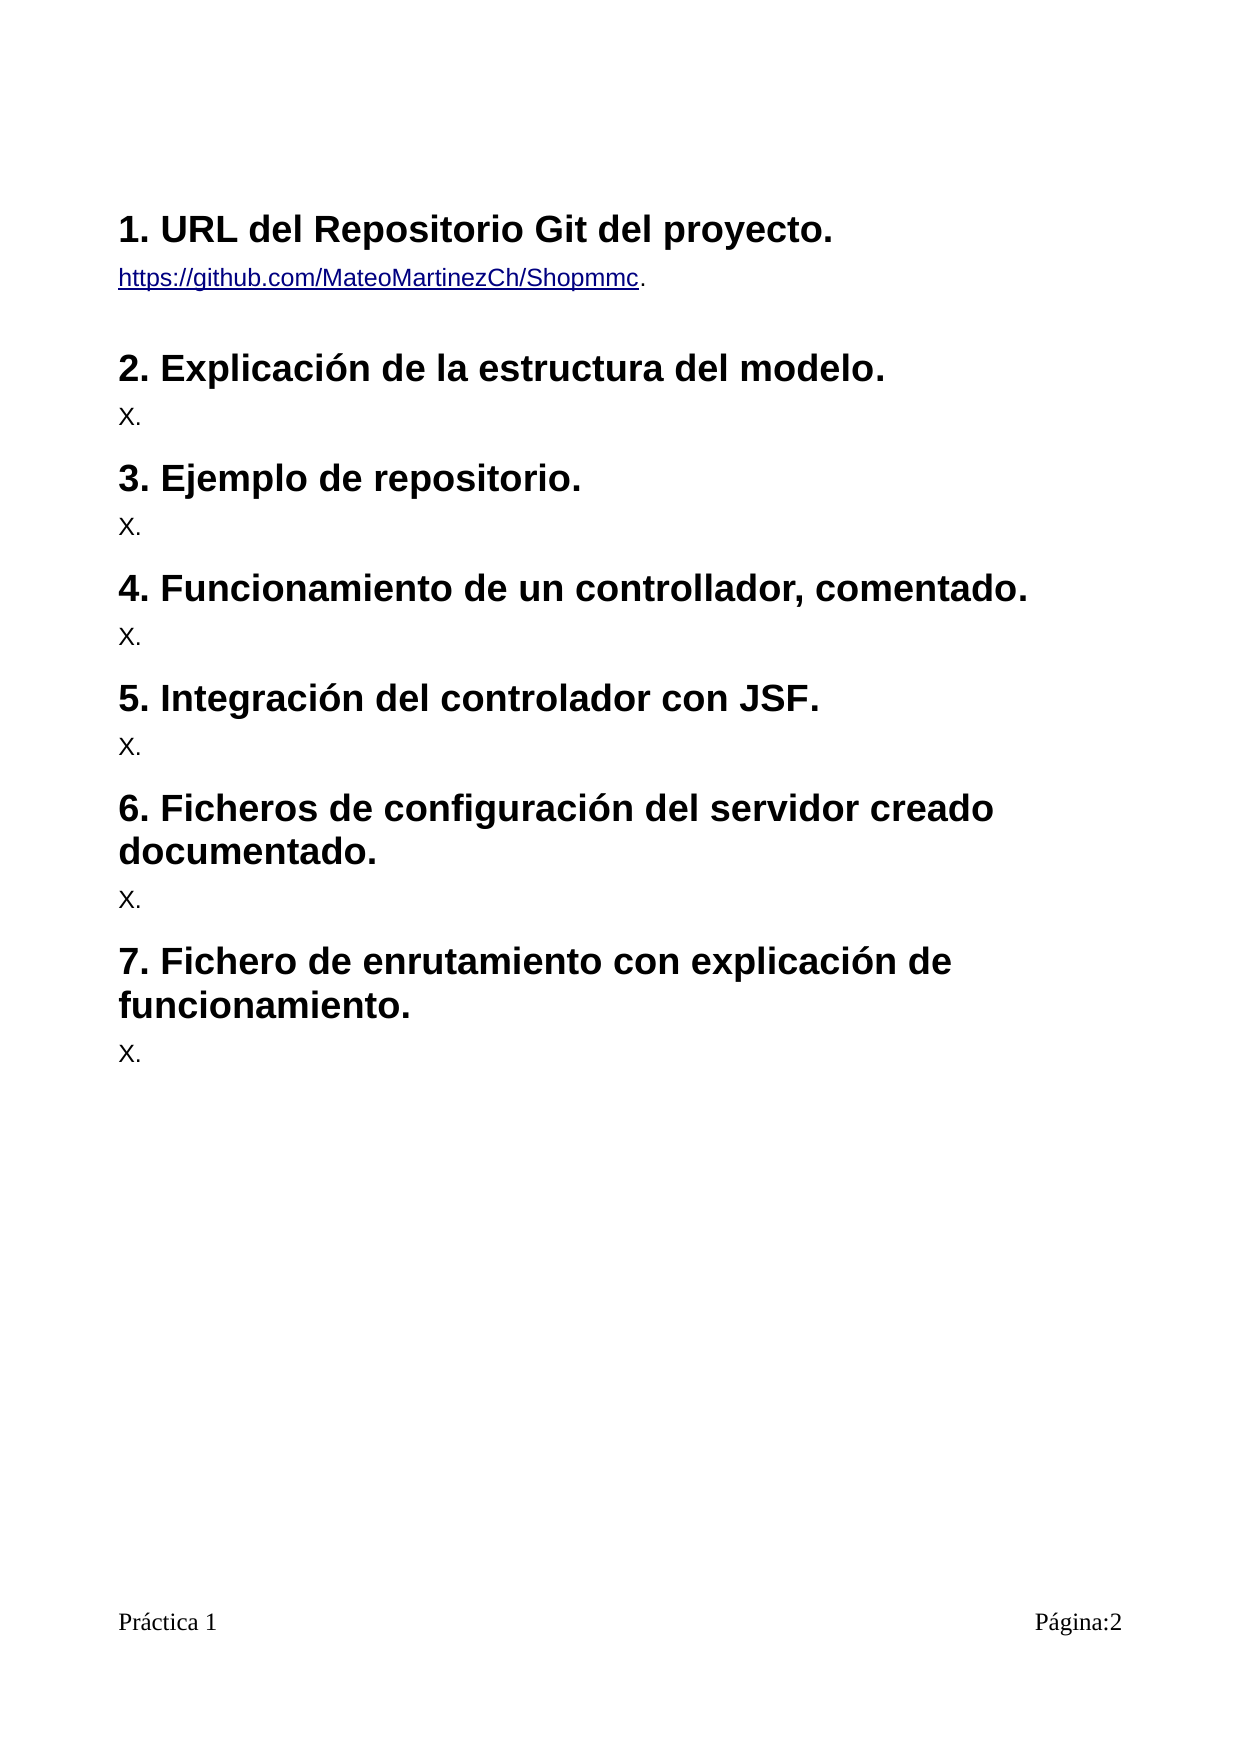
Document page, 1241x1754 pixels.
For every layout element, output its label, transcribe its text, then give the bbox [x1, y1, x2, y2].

text X. [118, 1039, 1122, 1067]
subtitle 3. Ejemplo de repositorio. [118, 456, 1122, 499]
subtitle 5. Integración del controlador con JSF. [118, 676, 1122, 719]
subtitle 6. Ficheros de configuración del servidor creado documentado. [118, 785, 1122, 873]
subtitle 1. URL del Repositorio Git del proyecto. [118, 207, 1122, 251]
subtitle 4. Funcionamiento de un controllador, comentado. [118, 566, 1122, 609]
text X. [118, 732, 1122, 760]
subtitle 7. Fichero de enrutamiento con explicación de funcionamiento. [118, 939, 1122, 1026]
text https://github.com/MateoMartinezCh/Shopmmc. [118, 263, 1122, 292]
text X. [118, 512, 1122, 541]
text X. [118, 885, 1122, 914]
text X. [118, 402, 1122, 431]
text X. [118, 622, 1122, 651]
subtitle 2. Explicación de la estructura del modelo. [118, 346, 1122, 389]
